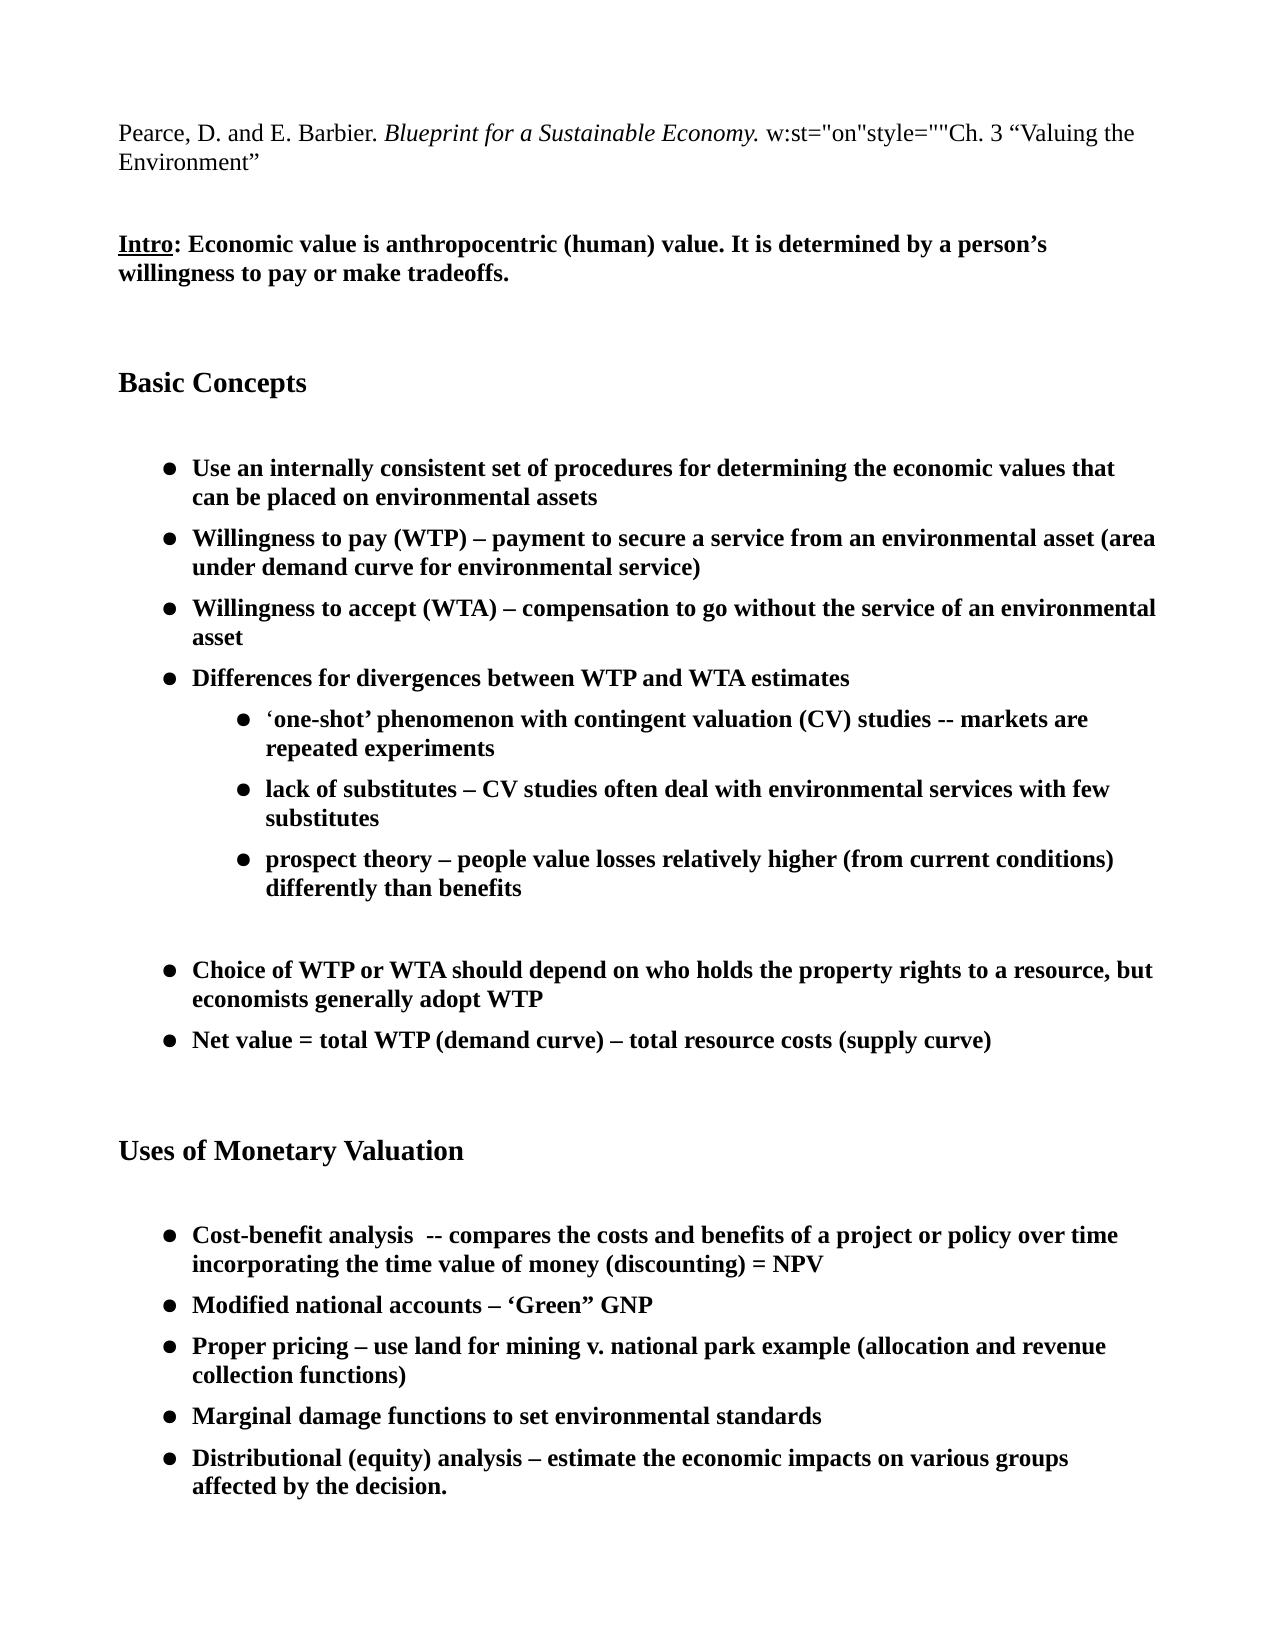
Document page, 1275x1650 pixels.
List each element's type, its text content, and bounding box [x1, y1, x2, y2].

list prospect theory – people value losses relatively higher (from current conditions) differently than benefits [236, 844, 1157, 902]
list Willingness to accept (WTA) – compensation to go without the service of an environmental asset [162, 593, 1157, 650]
text Pearce, D. and E. Barbier. Blueprint for a Sustainable Economy. w:st="on"style=""Ch. 3 “Valuing the Environment” [118, 118, 1157, 176]
list Cost-benefit analysis -- compares the costs and benefits of a project or policy over time incorporating the time value of money (discounting) = NPV [162, 1220, 1157, 1278]
list Proper pricing – use land for mining v. national park example (allocation and revenue collection functions) [162, 1331, 1157, 1389]
list Net value = total WTP (demand curve) – total resource costs (supply curve) [162, 1025, 1157, 1054]
list Choice of WTP or WTA should depend on who holds the property rights to a resource, but economists generally adopt WTP [162, 955, 1157, 1013]
subtitle Basic Concepts [118, 366, 1157, 399]
subtitle Uses of Monetary Valuation [118, 1133, 1157, 1166]
list Modified national accounts – ‘Green” GNP [162, 1290, 1157, 1319]
list Willingness to pay (WTP) – payment to secure a service from an environmental asset (area under demand curve for environmental service) [162, 523, 1157, 580]
text Intro: Economic value is anthropocentric (human) value. It is determined by a person’s willingness to pay or make tradeoffs. [118, 229, 1157, 287]
list Use an internally consistent set of procedures for determining the economic values that can be placed on environmental assets [162, 453, 1157, 510]
list Marginal damage functions to set environmental standards [162, 1401, 1157, 1430]
list Distributional (equity) analysis – estimate the economic impacts on various groups affected by the decision. [162, 1443, 1157, 1500]
list lack of substitutes – CV studies often deal with environmental services with few substitutes [236, 774, 1157, 832]
list ‘one-shot’ phenomenon with contingent valuation (CV) studies -- markets are repeated experiments [236, 704, 1157, 762]
list Differences for divergences between WTP and WTA estimates [162, 663, 1157, 692]
